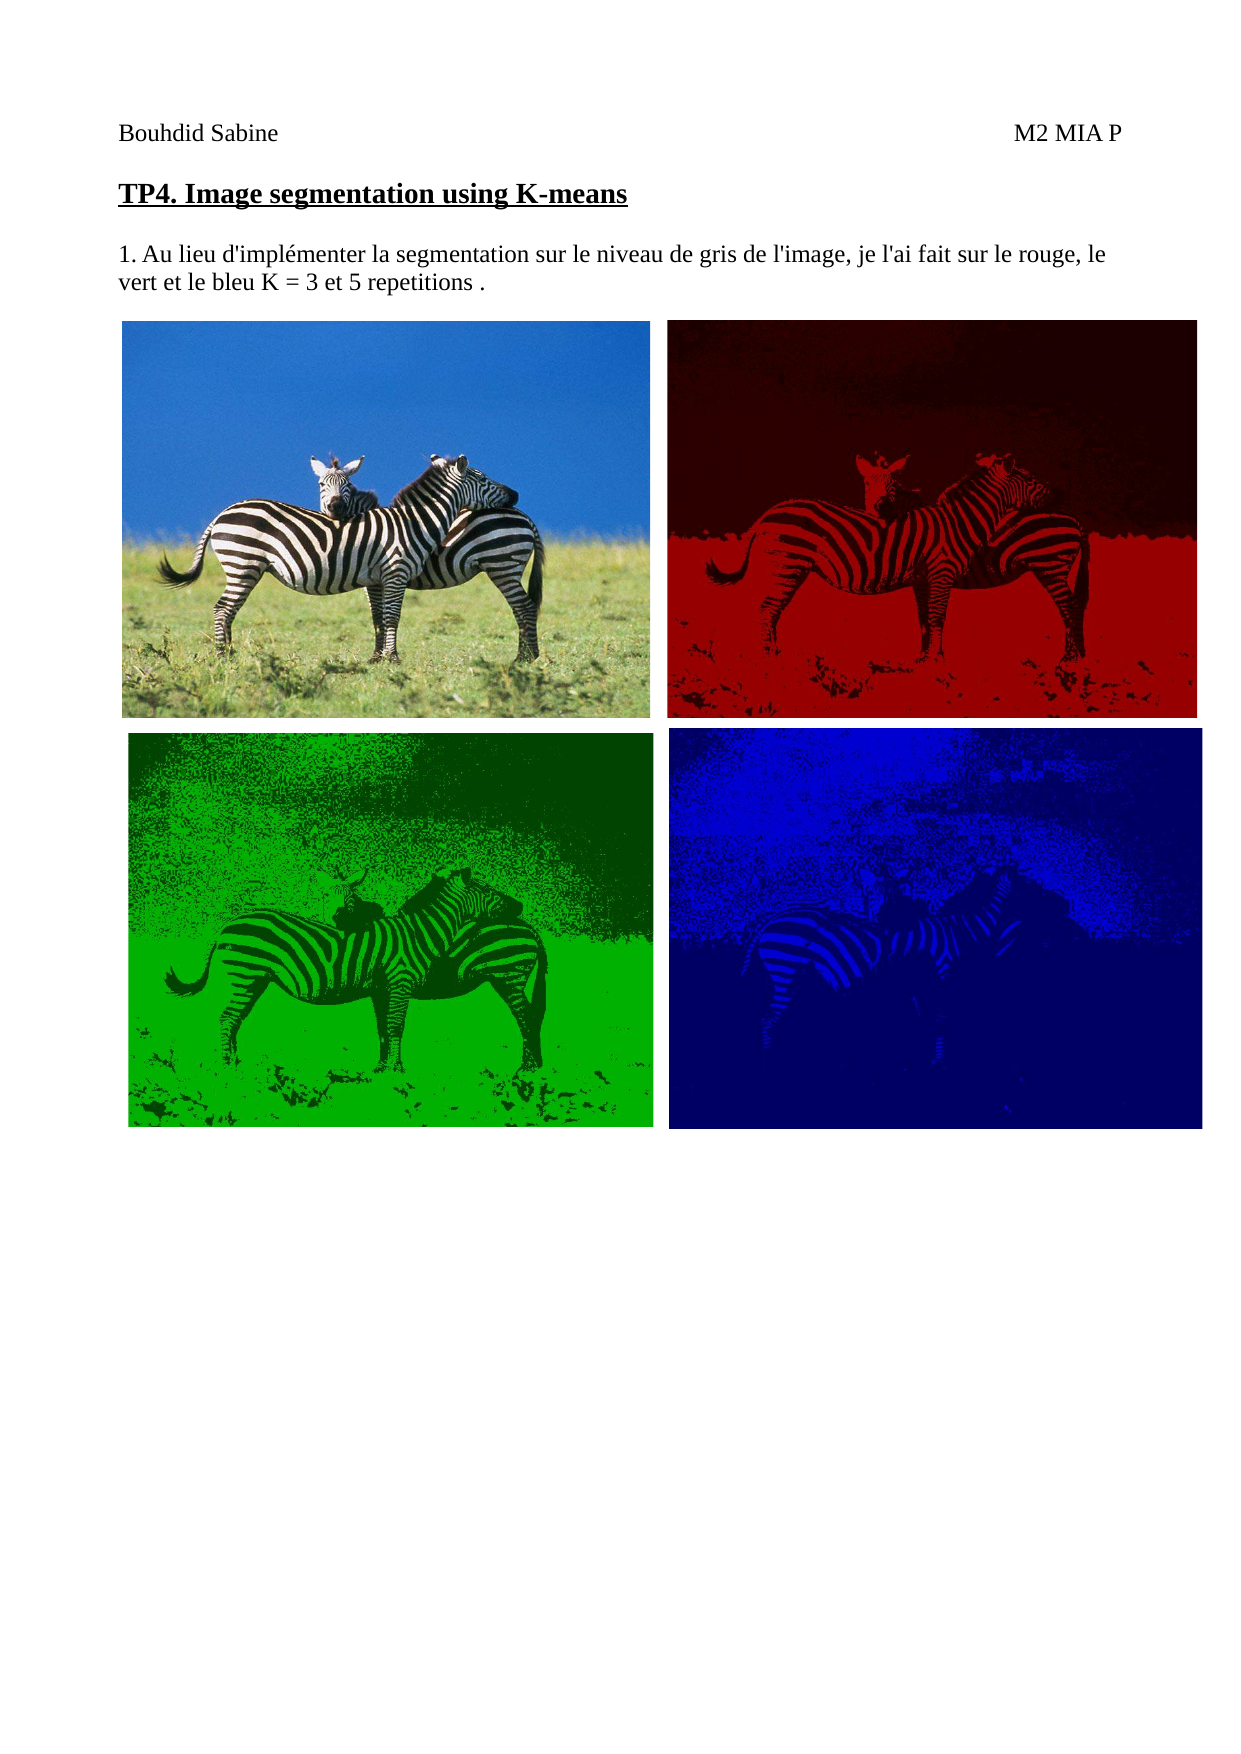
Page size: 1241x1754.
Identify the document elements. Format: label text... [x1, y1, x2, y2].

picture [122, 321, 651, 718]
text TP4. Image segmentation using K-means [118, 176, 1122, 210]
picture [128, 733, 654, 1127]
picture [667, 320, 1198, 718]
picture [669, 728, 1203, 1129]
text 1. Au lieu d'implémenter la segmentation sur le niveau de gris de l'image, je l'ai fait sur le rouge, le vert et le bleu K = 3 et 5 repetitions . [118, 239, 1122, 296]
